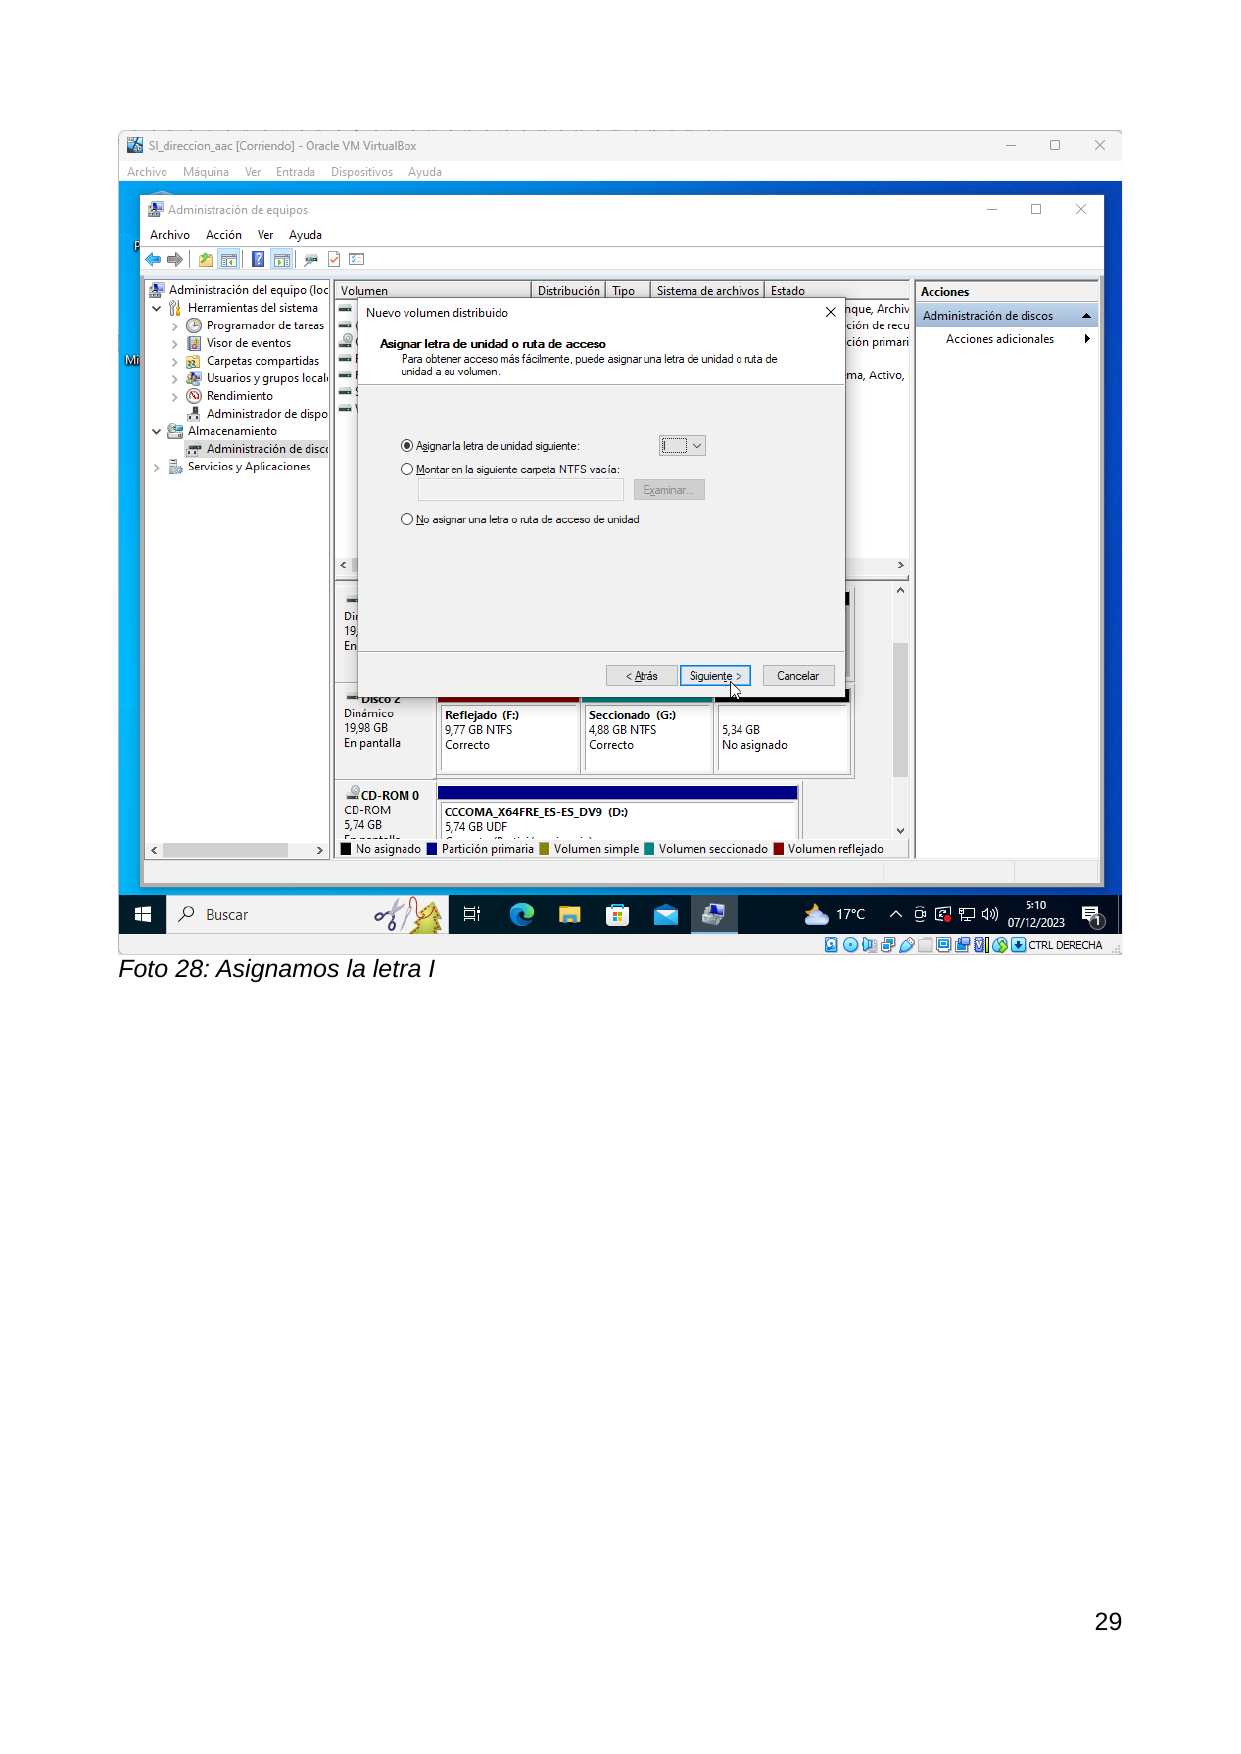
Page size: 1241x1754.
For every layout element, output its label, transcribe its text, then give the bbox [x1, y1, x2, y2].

picture [118, 130, 1123, 955]
text Foto 28: Asignamos la letra I [118, 955, 1122, 983]
